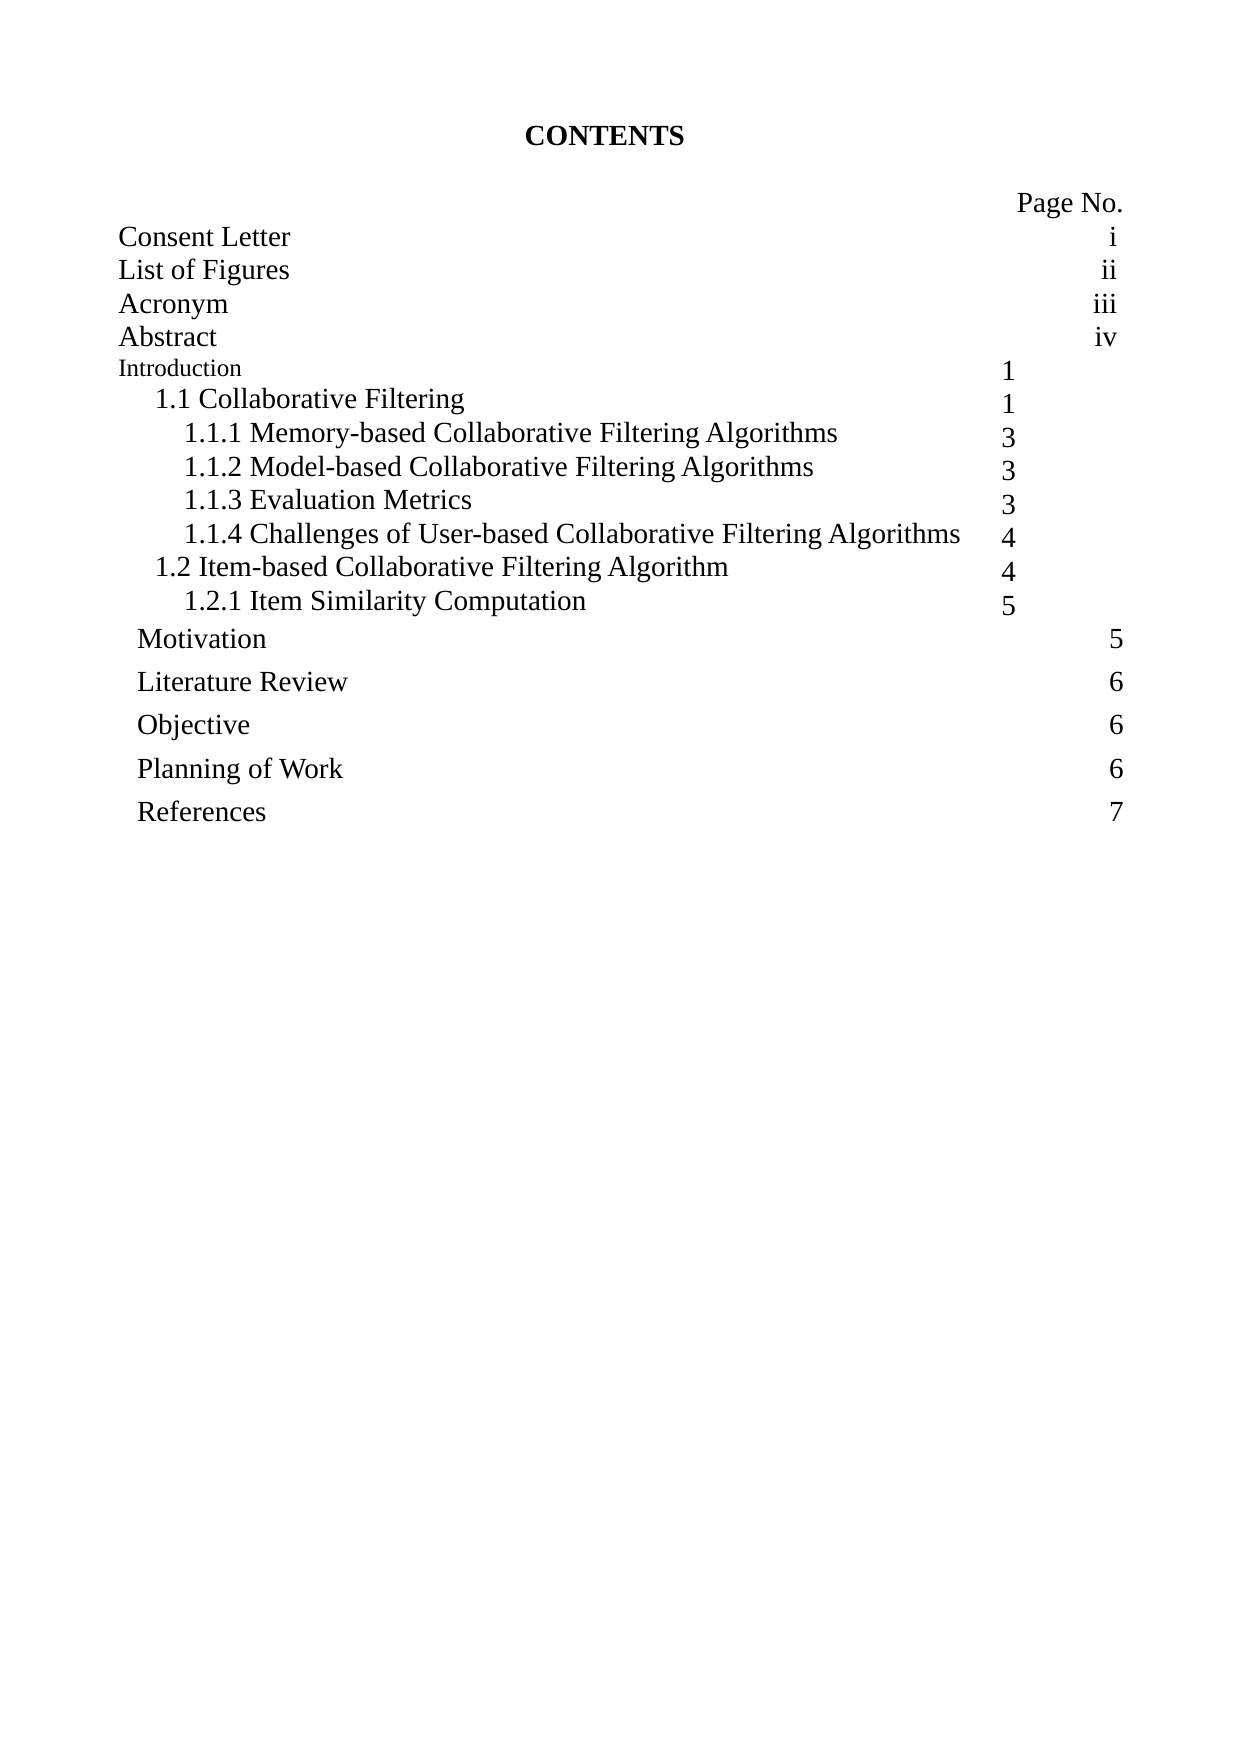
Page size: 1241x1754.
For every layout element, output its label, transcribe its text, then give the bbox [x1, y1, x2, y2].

table_cell iv [990, 319, 1135, 353]
table_cell 6 [990, 664, 1135, 707]
table_cell Planning of Work [107, 751, 990, 794]
table_cell List of Figures [107, 252, 990, 286]
table_header Page No. [990, 185, 1135, 219]
table_cell References [107, 794, 990, 837]
table_cell 6 [990, 707, 1135, 751]
table_cell Acronym [107, 286, 990, 319]
table_cell 6 [990, 751, 1135, 794]
text CONTENTS [524, 118, 1122, 152]
table_cell Motivation [107, 621, 990, 664]
table_cell Abstract [107, 319, 990, 353]
table_cell 7 [990, 794, 1135, 837]
table_cell Literature Review [107, 664, 990, 707]
table_cell Objective [107, 707, 990, 751]
table_cell 1 1 3 3 3 4 4 5 [990, 353, 1135, 621]
table_cell 5 [990, 621, 1135, 664]
table_cell iii [990, 286, 1135, 319]
table_cell i [990, 219, 1135, 252]
table_header [107, 185, 990, 219]
table_cell Introduction 1.1 Collaborative Filtering 1.1.1 Memory-based Collaborative Filtering Algorithms 1.1.2 Model-based Collaborative Filtering Algorithms 1.1.3 Evaluation Metrics 1.1.4 Challenges of User-based Collaborative Filtering Algorithms 1.2 Item-based Collaborative Filtering Algorithm 1.2.1 Item Similarity Computation [107, 353, 990, 621]
table_cell Consent Letter [107, 219, 990, 252]
table_cell ii [990, 252, 1135, 286]
